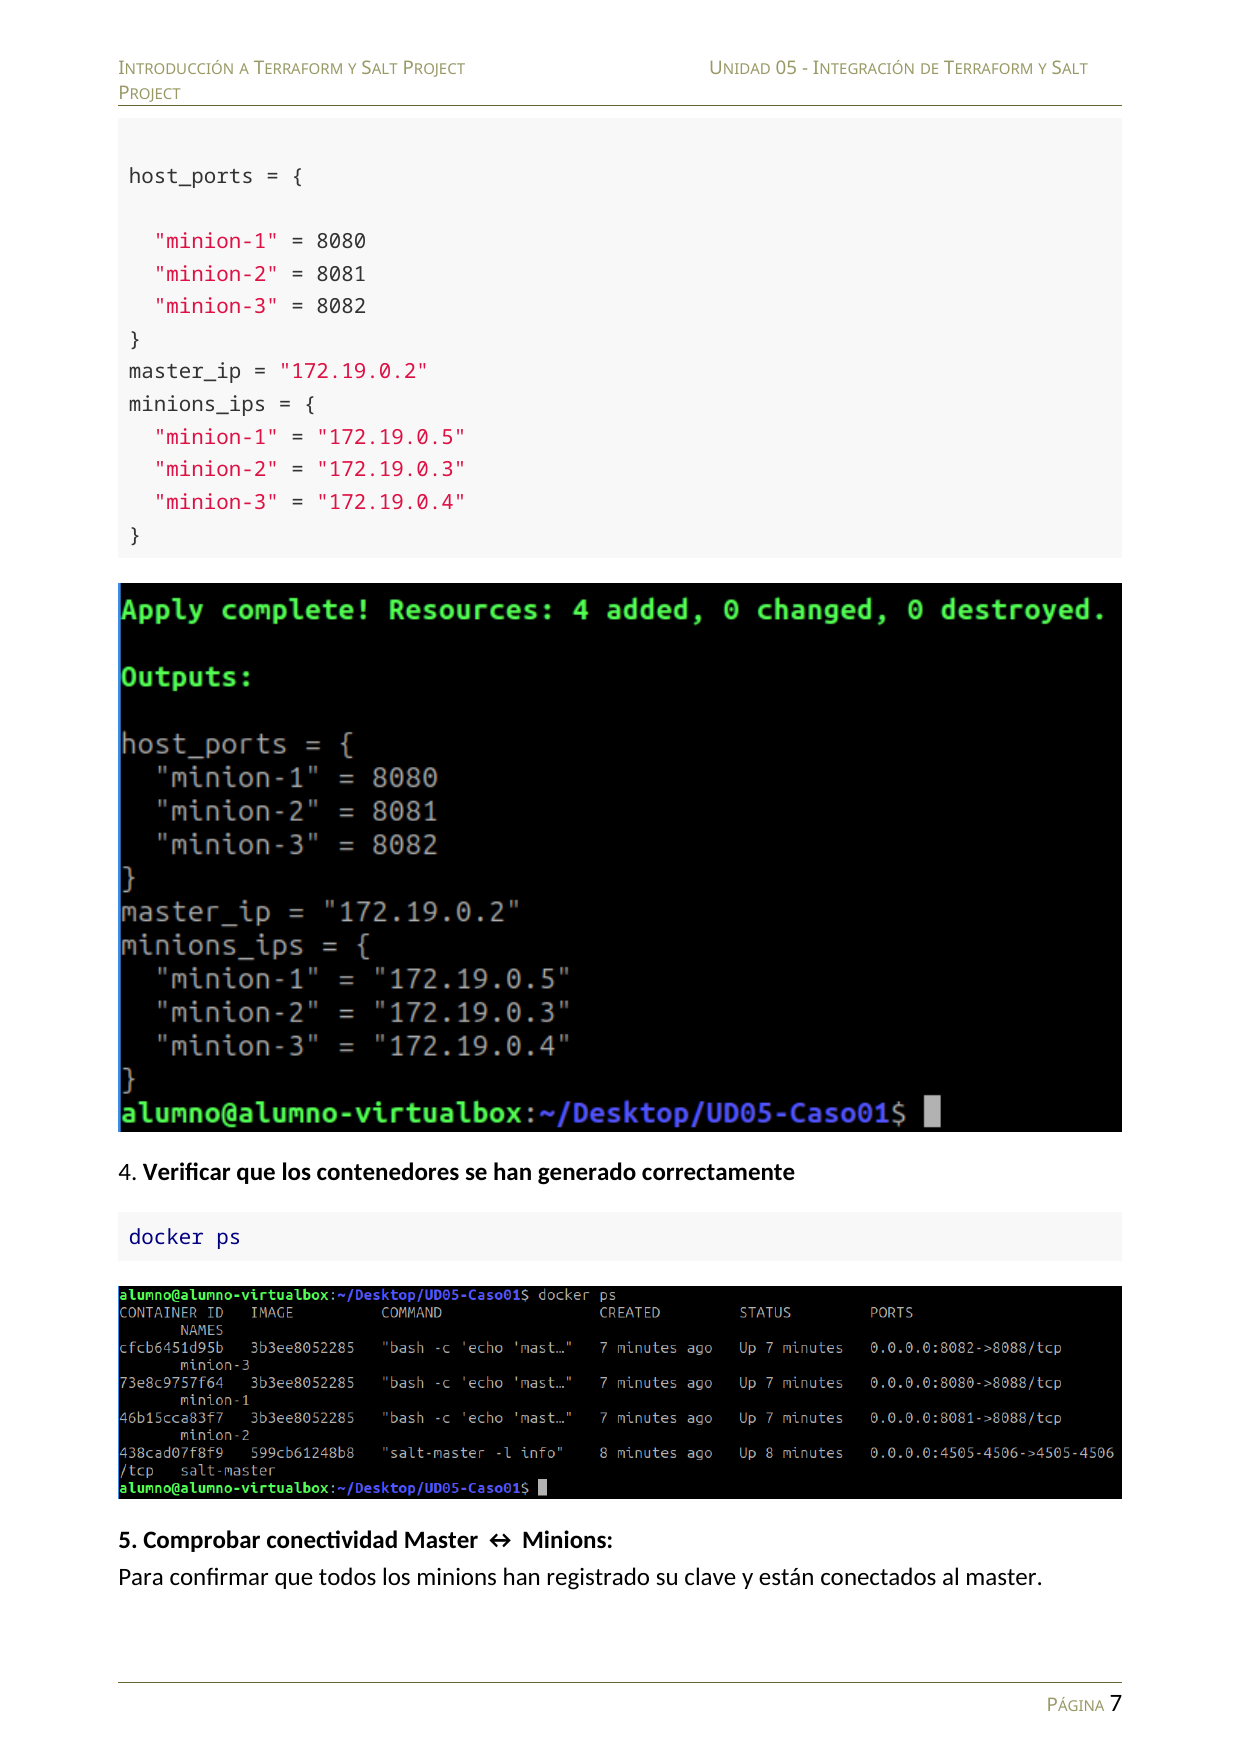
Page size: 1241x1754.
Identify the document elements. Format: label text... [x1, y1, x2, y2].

text 5. Comprobar conectividad Master ↔ Minions: [118, 1524, 1122, 1554]
text 4. Verificar que los contenedores se han generado correctamente [118, 1156, 1122, 1187]
text Para confirmar que todos los minions han registrado su clave y están conectados al master. [118, 1561, 1122, 1591]
table_header host_ports = { "minion-1" = 8080 "minion-2" = 8081 "minion-3" = 8082 } master_ip = "172.19.0.2" minions_ips = { "minion-1" = "172.19.0.5" "minion-2" = "172.19.0.3" "minion-3" = "172.19.0.4" } [118, 118, 1122, 558]
table_header docker ps [118, 1212, 1122, 1261]
picture [118, 583, 1122, 1132]
picture [118, 1286, 1122, 1499]
